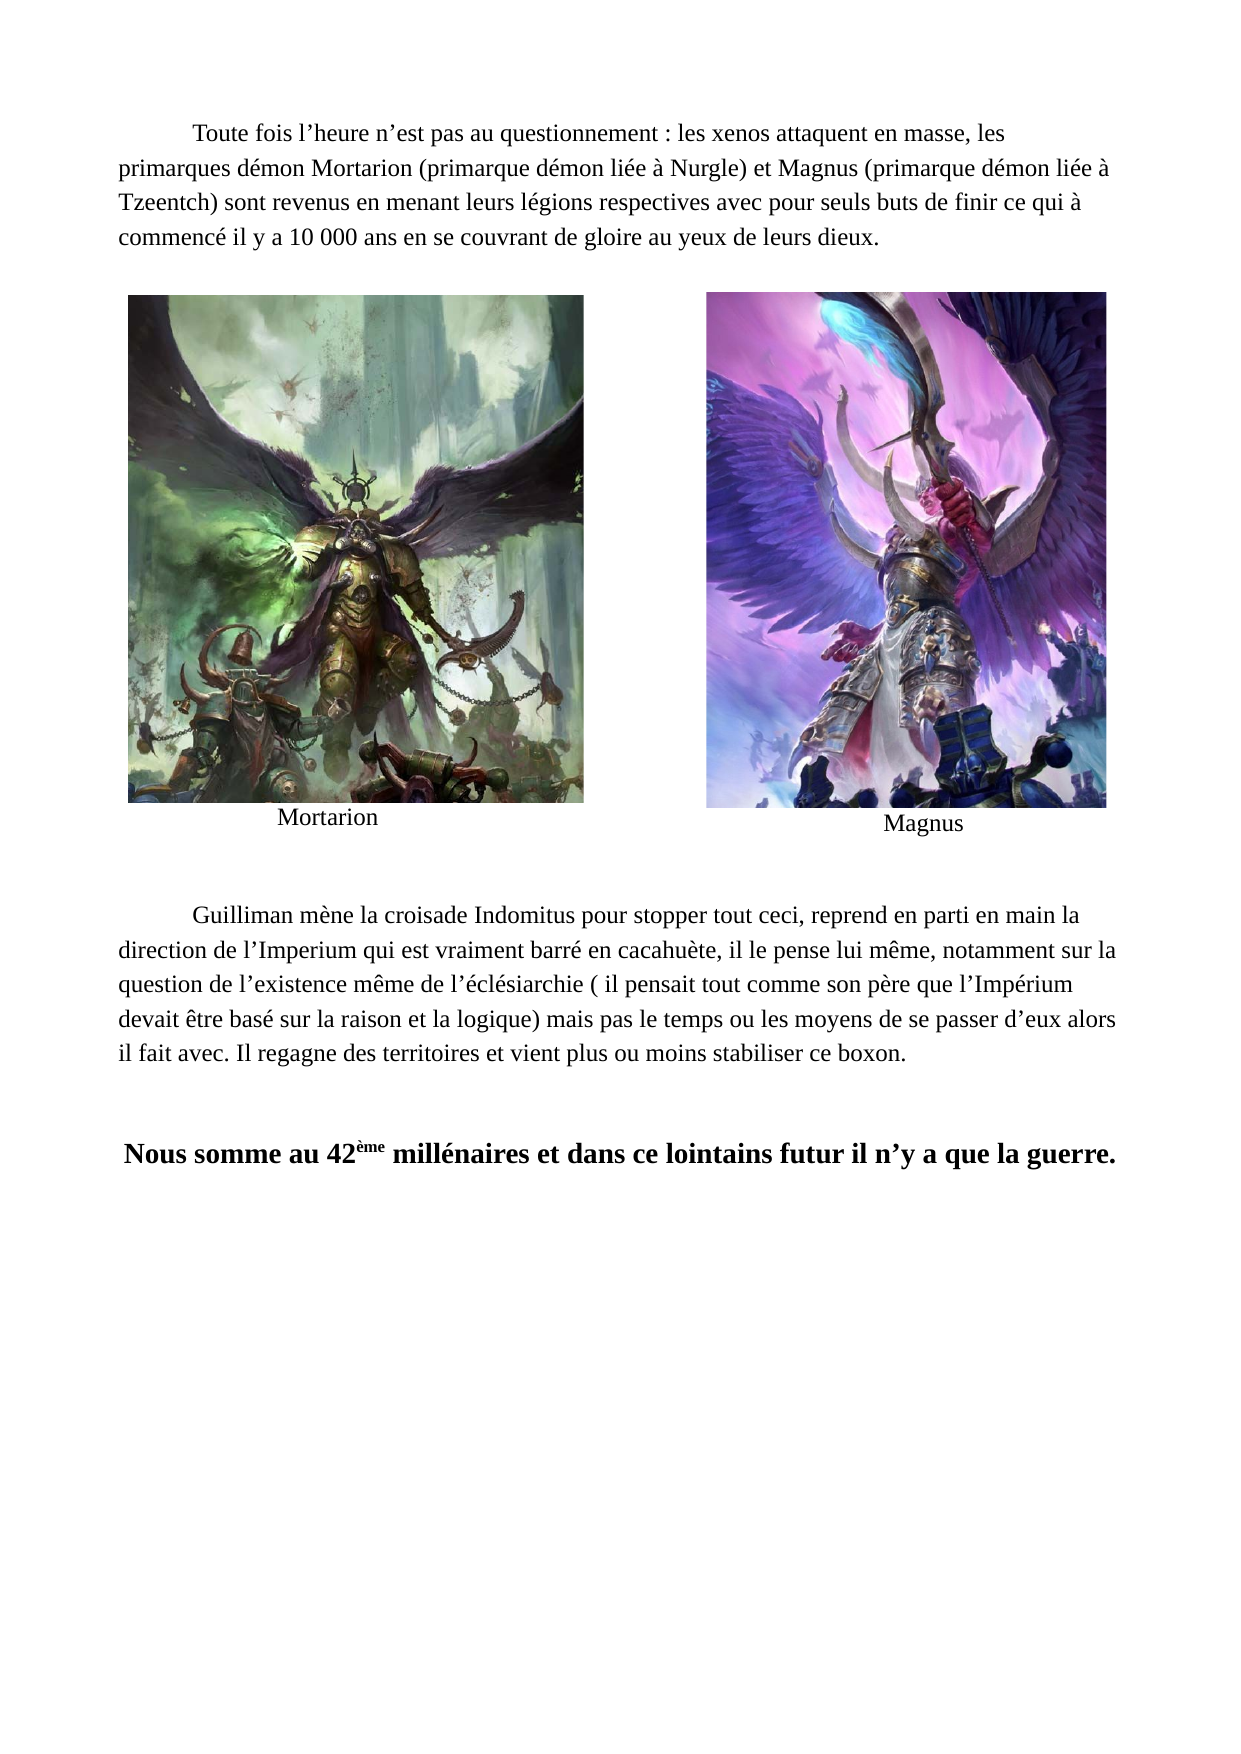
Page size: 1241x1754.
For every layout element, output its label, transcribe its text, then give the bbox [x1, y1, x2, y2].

picture [128, 295, 584, 498]
text Toute fois l’heure n’est pas au questionnement : les xenos attaquent en masse, les primarques démon Mortarion (primarque démon liée à Nurgle) et Magnus (primarque démon liée à Tzeentch) sont revenus en menant leurs légions respectives avec pour seuls buts de finir ce qui à commencé il y a 10 000 ans en se couvrant de gloire au yeux de leurs dieux. [118, 118, 1122, 250]
picture [706, 292, 1107, 808]
text Guilliman mène la croisade Indomitus pour stopper tout ceci, reprend en parti en main la direction de l’Imperium qui est vraiment barré en cacahuète, il le pense lui même, notamment sur la question de l’existence même de l’éclésiarchie ( il pensait tout comme son père que l’Impérium devait être basé sur la raison et la logique) mais pas le temps ou les moyens de se passer d’eux alors il fait avec. Il regagne des territoires et vient plus ou moins stabiliser ce boxon. [118, 900, 1122, 1067]
text Nous somme au 42ème millénaires et dans ce lointains futur il n’y a que la guerre. [118, 1136, 1122, 1170]
